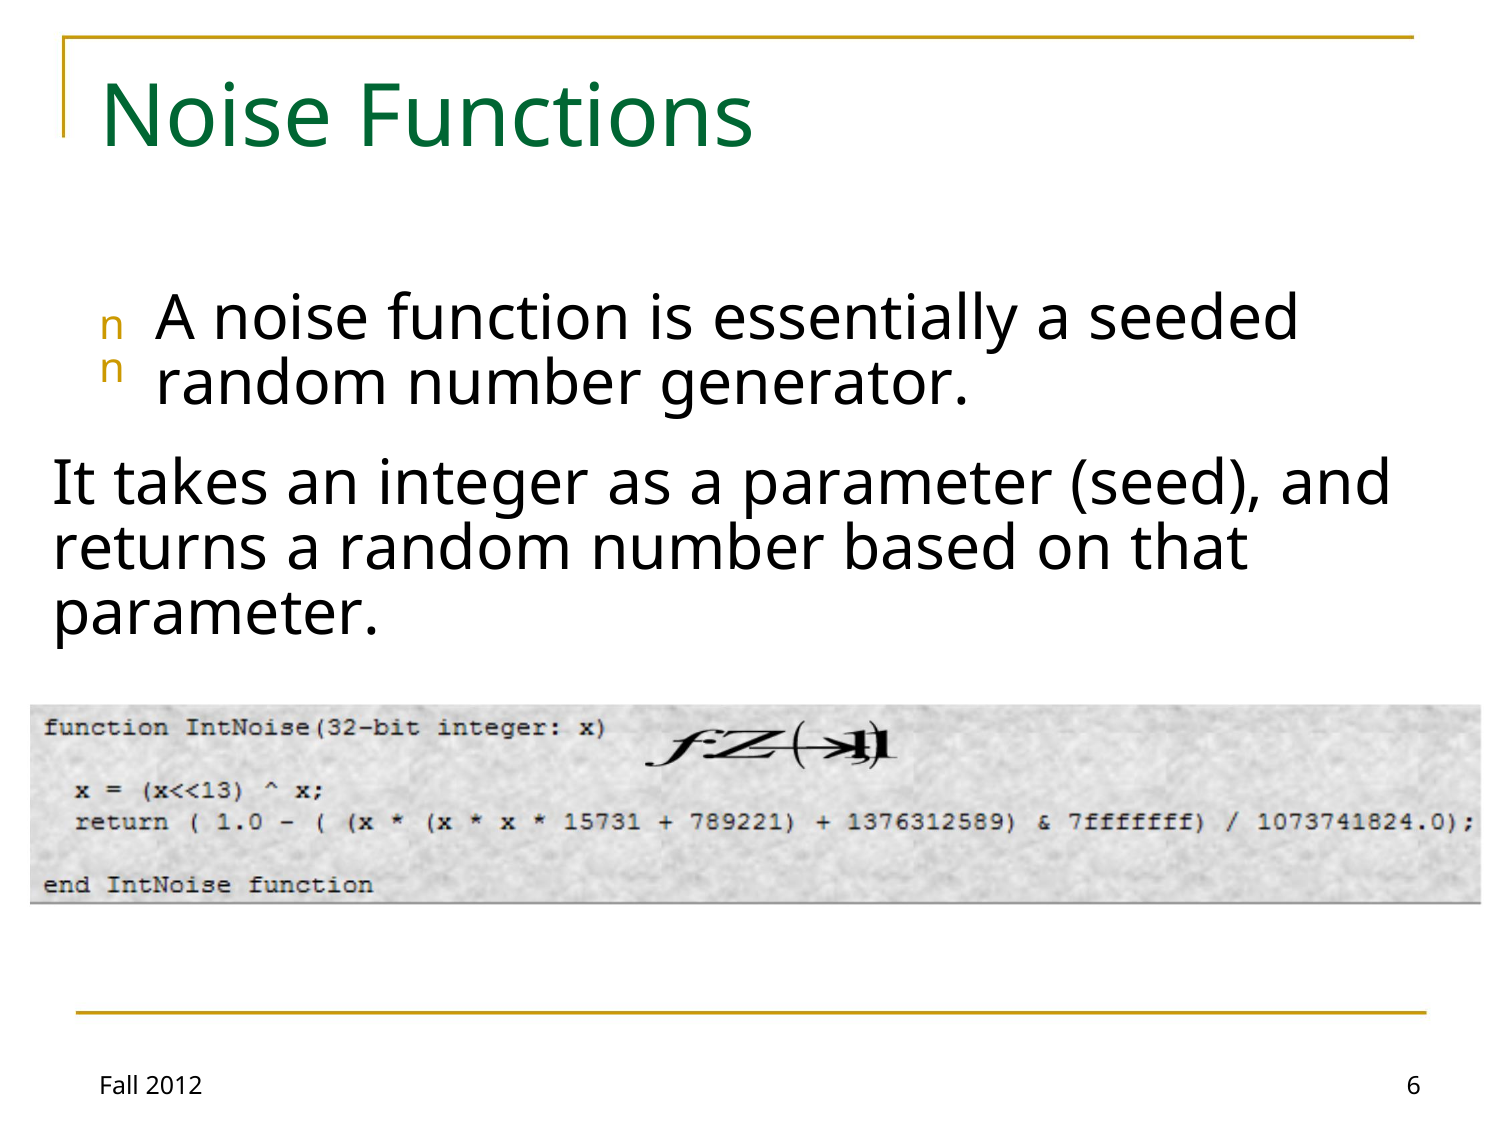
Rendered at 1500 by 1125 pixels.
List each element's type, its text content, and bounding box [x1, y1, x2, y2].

text parameter. [52, 582, 1491, 648]
text n [99, 305, 146, 348]
picture [0, 0, 1500, 1125]
text Fall 2012 [99, 1074, 214, 1100]
text A noise function is essentially a seeded [155, 287, 1391, 352]
text It takes an integer as a parameter (seed), and [52, 452, 1491, 517]
text Noise Functions [99, 74, 839, 165]
text random number generator. [155, 352, 1391, 417]
text n [99, 348, 146, 392]
text returns a random number based on that [52, 517, 1491, 582]
text 6 [1406, 1074, 1439, 1100]
